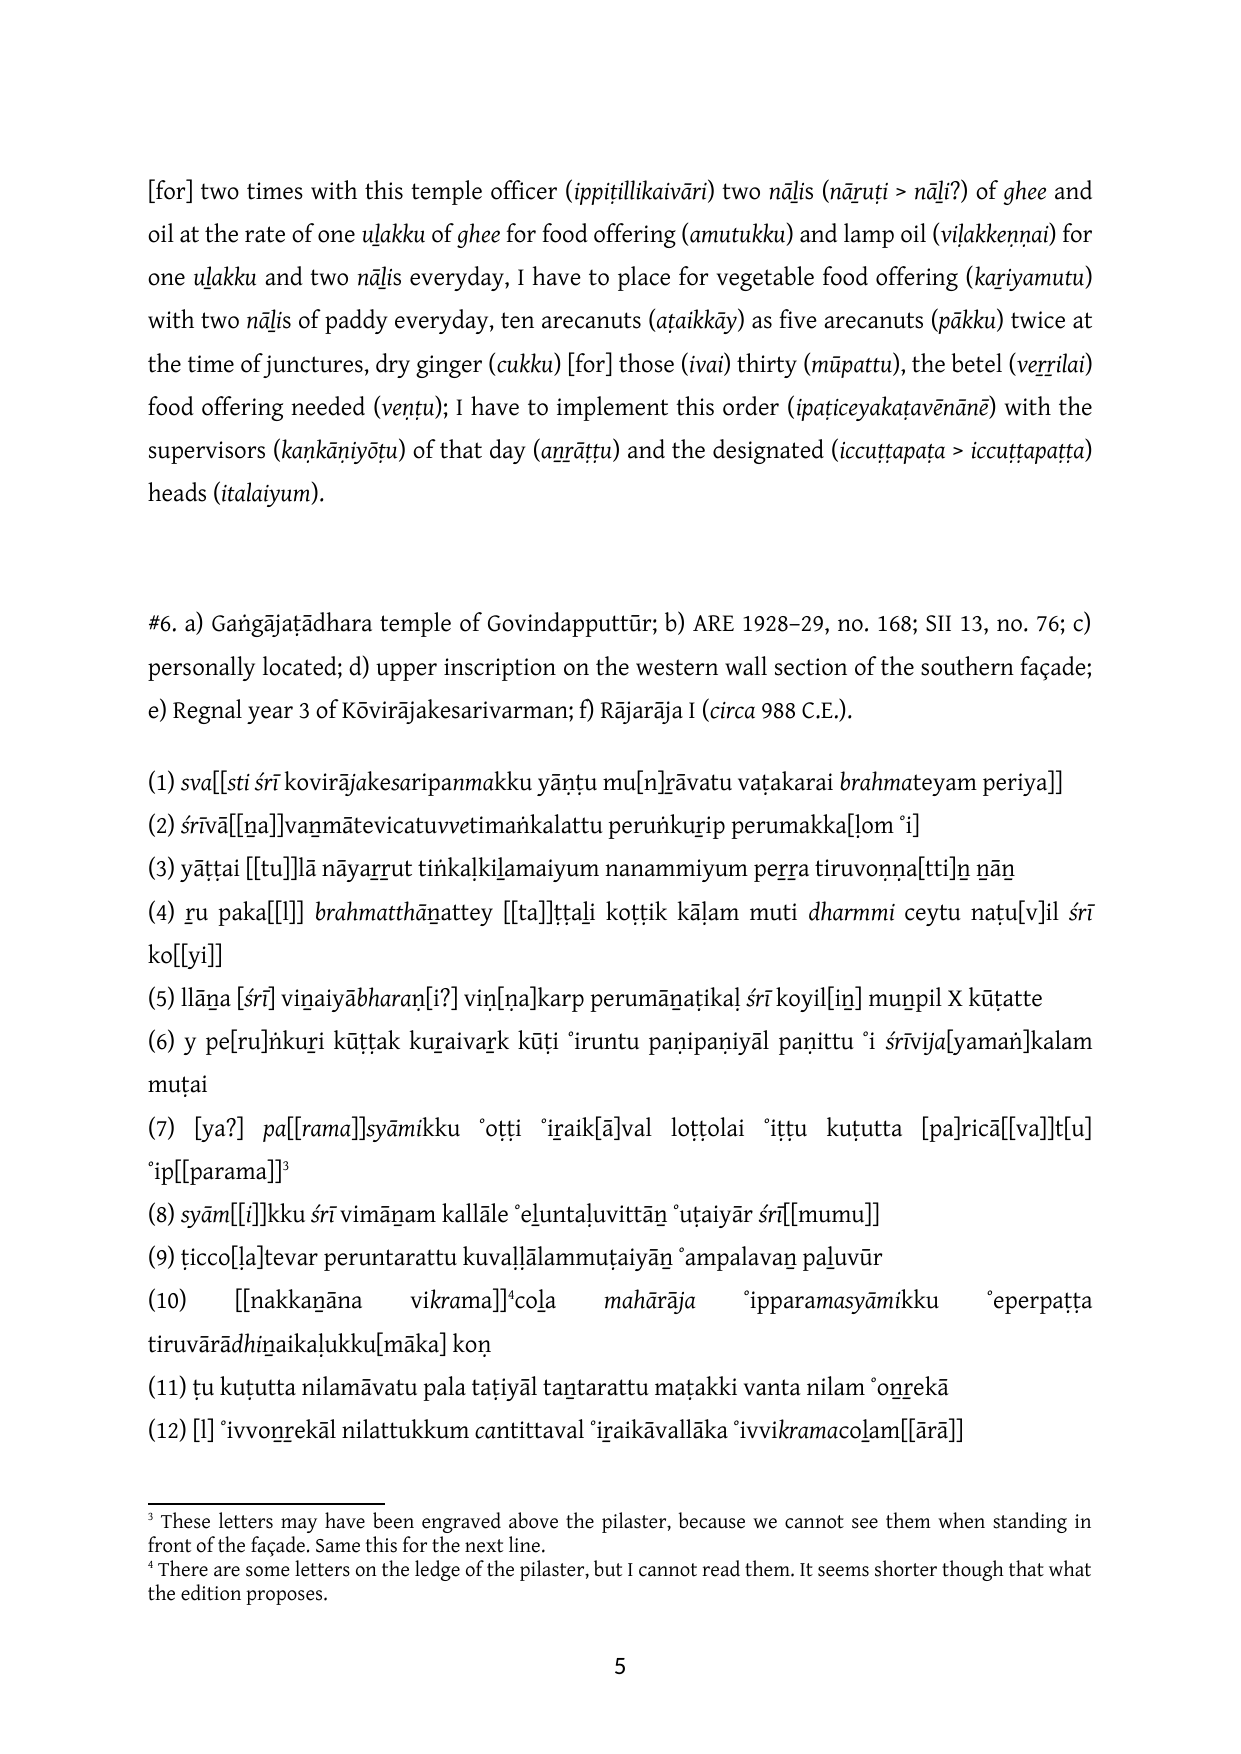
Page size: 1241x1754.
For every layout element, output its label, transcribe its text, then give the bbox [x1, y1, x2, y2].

text (11) ṭu kuṭutta nilamāvatu pala taṭiyāl taṉtarattu maṭakki vanta nilam ˚oṉṟekā [148, 1373, 1093, 1402]
text (6) y pe[ru]ṅkuṟi kūṭṭak kuṟaivaṟk kūṭi ˚iruntu paṇipaṇiyāl paṇittu ˚i śrīvija[yamaṅ]kalam muṭai [148, 1028, 1093, 1100]
text (5) llāṉa [śrī] viṉaiyābharaṇ[i?] viṇ[ṇa]karp perumāṉaṭikaḷ śrī koyil[iṉ] muṉpil X kūṭatte [148, 984, 1093, 1013]
text #6. a) Gaṅgājaṭādhara temple of Govindapputtūr; b) ARE 1928–29, no. 168; SII 13, no. 76; c) personally located; d) upper inscription on the western wall section of the southern façade; e) Regnal year 3 of Kōvirājakesarivarman; f) Rājarāja I (circa 988 C.E.). [148, 610, 1093, 725]
text [for] two times with this temple officer (ippiṭillikaivāri) two nāḻis (nāṟuṭi > nāḻi?) of ghee and oil at the rate of one uḻakku of ghee for food offering (amutukku) and lamp oil (viḷakkeṇṇai) for one uḻakku and two nāḻis everyday, I have to place for vegetable food offering (kaṟiyamutu) with two nāḻis of paddy everyday, ten arecanuts (aṭaikkāy) as five arecanuts (pākku) twice at the time of junctures, dry ginger (cukku) [for] those (ivai) thirty (mūpattu), the betel (veṟṟilai) food offering needed (veṇṭu); I have to implement this order (ipaṭiceyakaṭavēnānē) with the supervisors (kaṇkāṇiyōṭu) of that day (aṉṟāṭṭu) and the designated (iccuṭṭapaṭa > iccuṭṭapaṭṭa) heads (italaiyum). [148, 177, 1093, 509]
text (4) ṟu paka[[l]] brahmatthāṉattey [[ta]]ṭṭaḻi koṭṭik kāḷam muti dharmmi ceytu naṭu[v]il śrī ko[[yi]] [148, 898, 1093, 970]
text (12) [l] ˚ivvoṉṟekāl nilattukkum cantittaval ˚iṟaikāvallāka ˚ivvikramacoḻam[[ārā]] [148, 1417, 1093, 1446]
text (9) ṭicco[ḷa]tevar peruntarattu kuvaḷḷālammuṭaiyāṉ ˚ampalavaṉ paḻuvūr [148, 1244, 1093, 1273]
text (8) syām[[i]]kku śrī vimāṉam kallāle ˚eḻuntaḷuvittāṉ ˚uṭaiyār śrī[[mumu]] [148, 1201, 1093, 1229]
text (2) śrīvā[[ṉa]]vaṉmātevicatuvvetimaṅkalattu peruṅkuṟip perumakka[ḷom ˚i] [148, 811, 1093, 840]
text (7) [ya?] pa[[rama]]syāmikku ˚oṭṭi ˚iṟaik[ā]val loṭṭolai ˚iṭṭu kuṭutta [pa]ricā[[va]]t[u] ˚ip[[parama]] [148, 1114, 1093, 1186]
text (1) sva[[sti śrī kovirājakesaripanmakku yāṇṭu mu[n]ṟāvatu vaṭakarai brahmateyam periya]] [148, 768, 1093, 797]
text (10) [[nakkaṉāna vikrama]]coḻa mahārāja ˚ipparamasyāmikku ˚eperpaṭṭa tiruvārādhiṉaikaḷukku[māka] koṇ [148, 1287, 1093, 1359]
text (3) yāṭṭai [[tu]]lā nāyaṟṟut tiṅkaḷkiḻamaiyum nanammiyum peṟṟa tiruvoṇṇa[tti]ṉ ṉāṉ [148, 855, 1093, 883]
text There are some letters on the ledge of the pilaster, but I cannot read them. It seems shorter though that what the edition proposes. [148, 1558, 1093, 1606]
text These letters may have been engraved above the pilaster, because we cannot see them when standing in front of the façade. Same this for the next line. [148, 1510, 1093, 1558]
